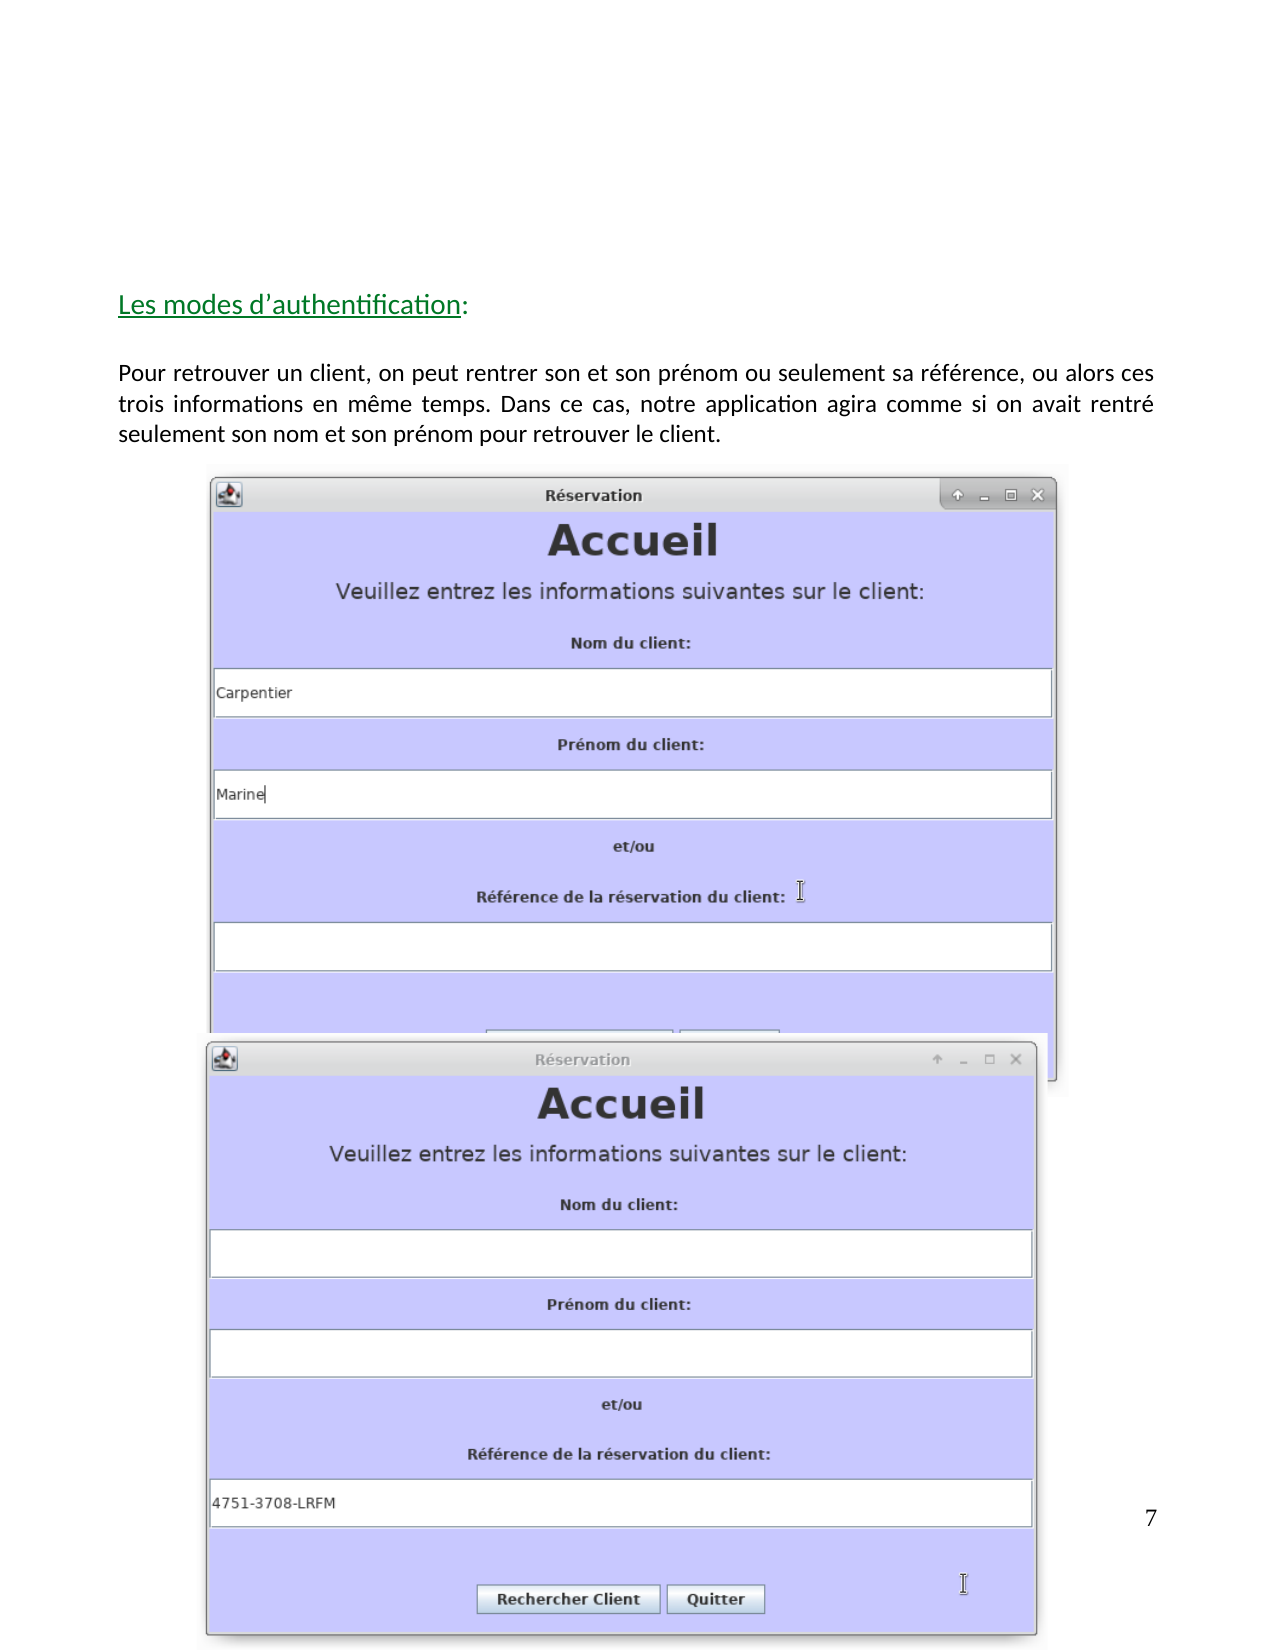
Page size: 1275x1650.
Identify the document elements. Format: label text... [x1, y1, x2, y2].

text Pour retrouver un client, on peut rentrer son et son prénom ou seulement sa référence, ou alors ces trois informations en même temps. Dans ce cas, notre application agira comme si on avait rentré seulement son nom et son prénom pour retrouver le client. [118, 357, 1157, 449]
text Les modes d’authentification: [118, 286, 1157, 322]
picture [196, 464, 1069, 1650]
